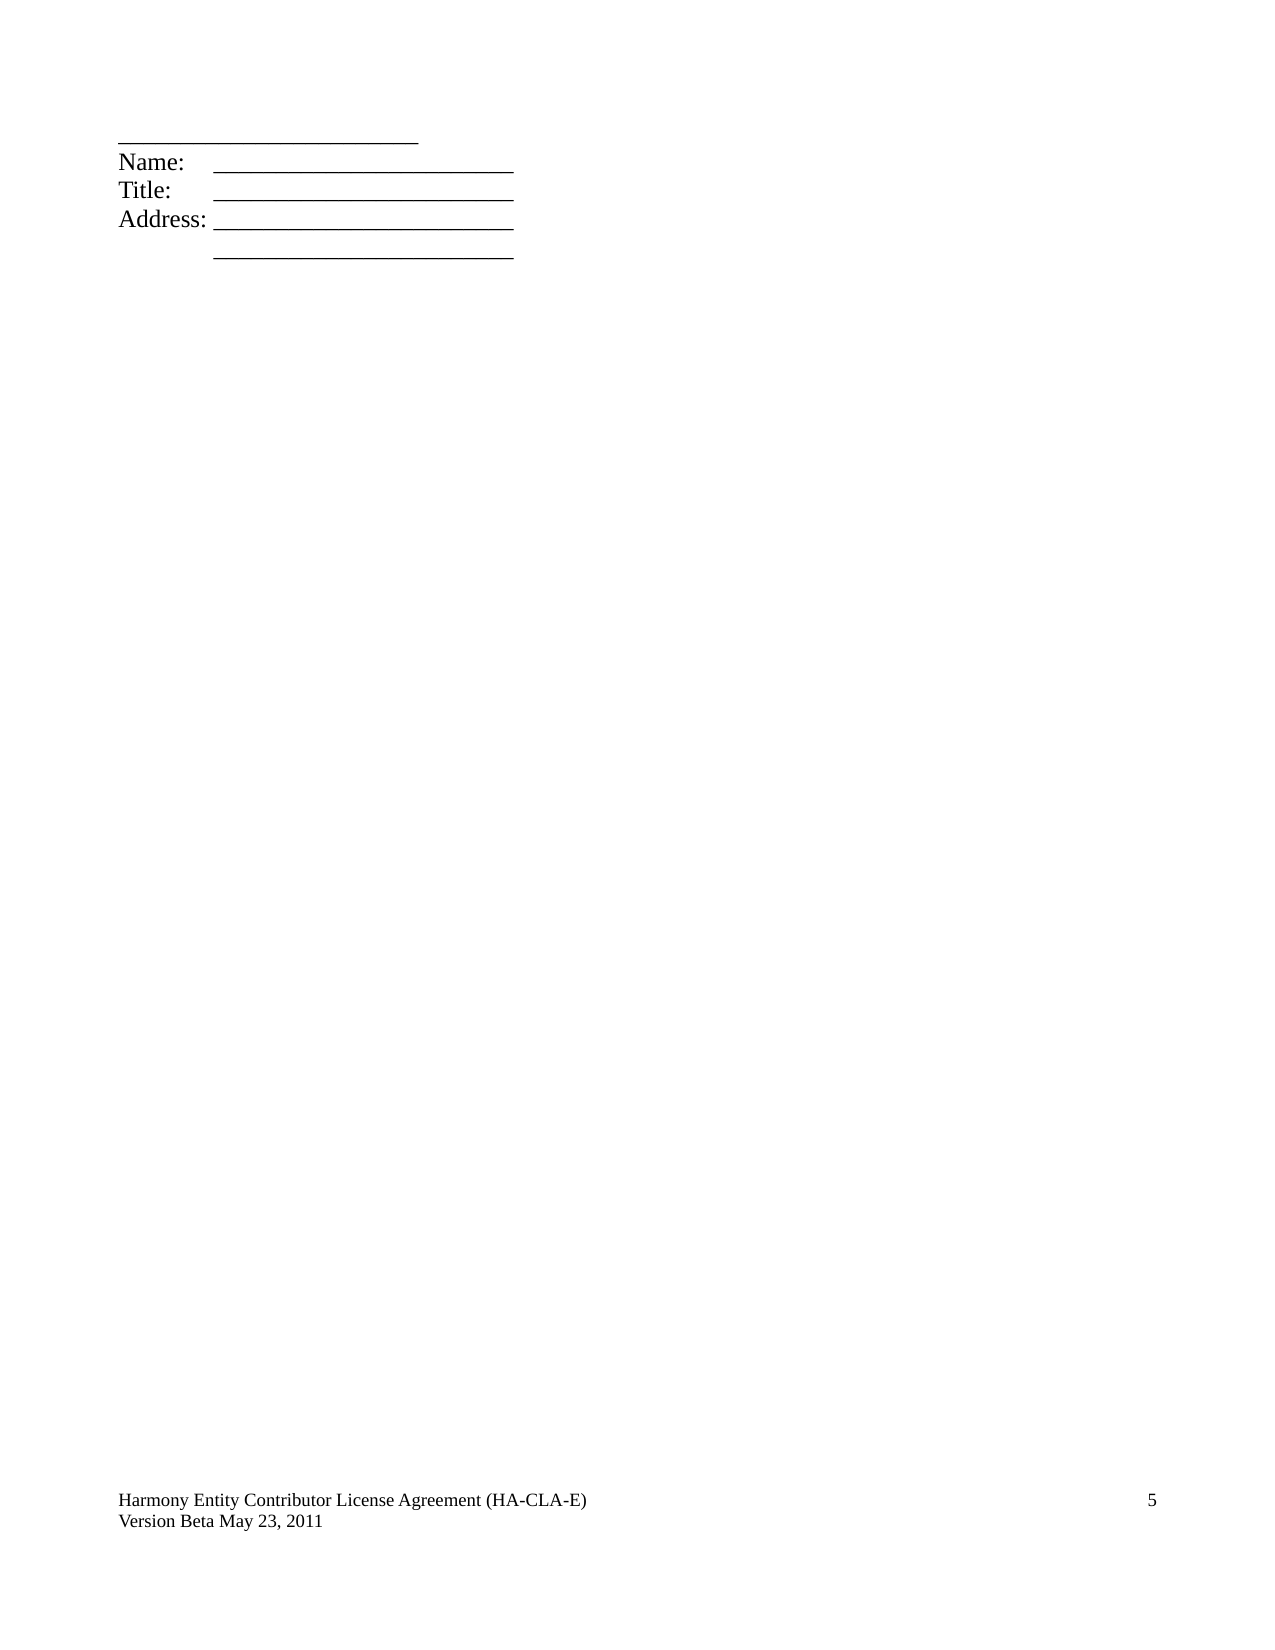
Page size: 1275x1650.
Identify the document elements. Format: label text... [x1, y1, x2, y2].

text ________________________ [118, 118, 1157, 147]
text ________________________ [118, 233, 1157, 262]
text Name: ________________________ [118, 147, 1157, 176]
text Address: ________________________ [118, 204, 1157, 233]
text Title: ________________________ [118, 176, 1157, 204]
